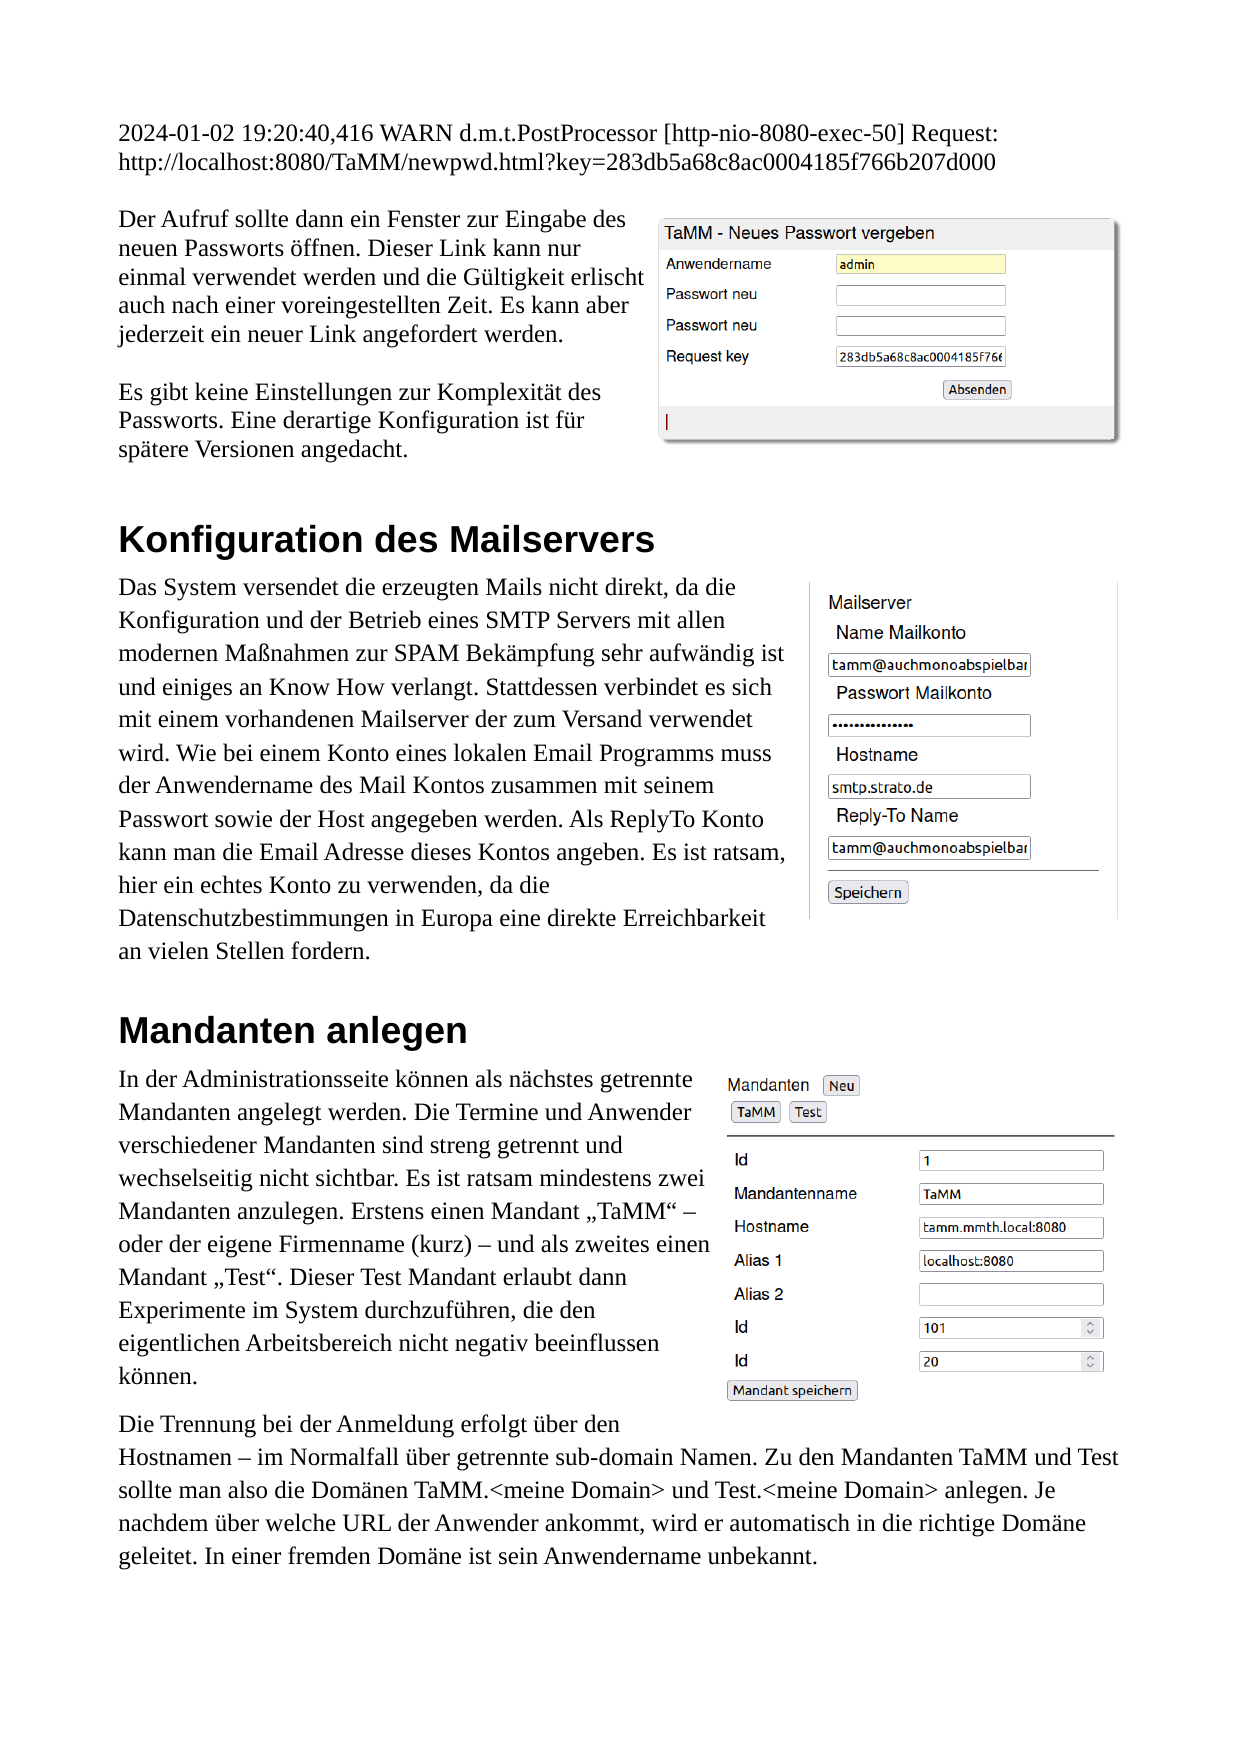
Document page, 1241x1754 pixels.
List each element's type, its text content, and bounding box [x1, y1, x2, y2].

picture [652, 211, 1129, 456]
text Die Trennung bei der Anmeldung erfolgt über den Hostnamen – im Normalfall über getrennte sub-domain Namen. Zu den Mandanten TaMM und Test sollte man also die Domänen TaMM.<meine Domain> und Test.<meine Domain> anlegen. Je nachdem über welche URL der Anwender ankommt, wird er automatisch in die richtige Domäne geleitet. In einer fremden Domäne ist sein Anwendername unbekannt. [118, 1409, 1122, 1569]
subtitle Konfiguration des Mailservers [118, 517, 1122, 560]
text Es gibt keine Einstellungen zur Komplexität des Passworts. Eine derartige Konfiguration ist für spätere Versionen angedacht. [118, 377, 1122, 463]
text Das System versendet die erzeugten Mails nicht direkt, da die Konfiguration und der Betrieb eines SMTP Servers mit allen modernen Maßnahmen zur SPAM Bekämpfung sehr aufwändig ist und einiges an Know How verlangt. Stattdessen verbindet es sich mit einem vorhandenen Mailserver der zum Versand verwendet wird. Wie bei einem Konto eines lokalen Email Programms muss der Anwendername des Mail Kontos zusammen mit seinem Passwort sowie der Host angegeben werden. Als ReplyTo Konto kann man die Email Adresse dieses Kontos angeben. Es ist ratsam, hier ein echtes Konto zu verwenden, da die Datenschutzbestimmungen in Europa eine direkte Erreichbarkeit an vielen Stellen fordern. [118, 572, 1122, 964]
text 2024-01-02 19:20:40,416 WARN d.m.t.PostProcessor [http-nio-8080-exec-50] Request: http://localhost:8080/TaMM/newpwd.html?key=283db5a68c8ac0004185f766b207d000 [118, 118, 1122, 176]
picture [795, 582, 1127, 919]
subtitle Mandanten anlegen [118, 1008, 1122, 1051]
text In der Administrationsseite können als nächstes getrennte Mandanten angelegt werden. Die Termine und Anwender verschiedener Mandanten sind streng getrennt und wechselseitig nicht sichtbar. Es ist ratsam mindestens zwei Mandanten anzulegen. Erstens einen Mandant „TaMM“ – oder der eigene Firmenname (kurz) – und als zweites einen Mandant „Test“. Dieser Test Mandant erlaubt dann Experimente im System durchzuführen, die den eigentlichen Arbeitsbereich nicht negativ beeinflussen können. [118, 1064, 720, 1390]
picture [720, 1063, 1115, 1418]
text Der Aufruf sollte dann ein Fenster zur Eingabe des neuen Passworts öffnen. Dieser Link kann nur einmal verwendet werden und die Gültigkeit erlischt auch nach einer voreingestellten Zeit. Es kann aber jederzeit ein neuer Link angefordert werden. [118, 204, 1122, 348]
